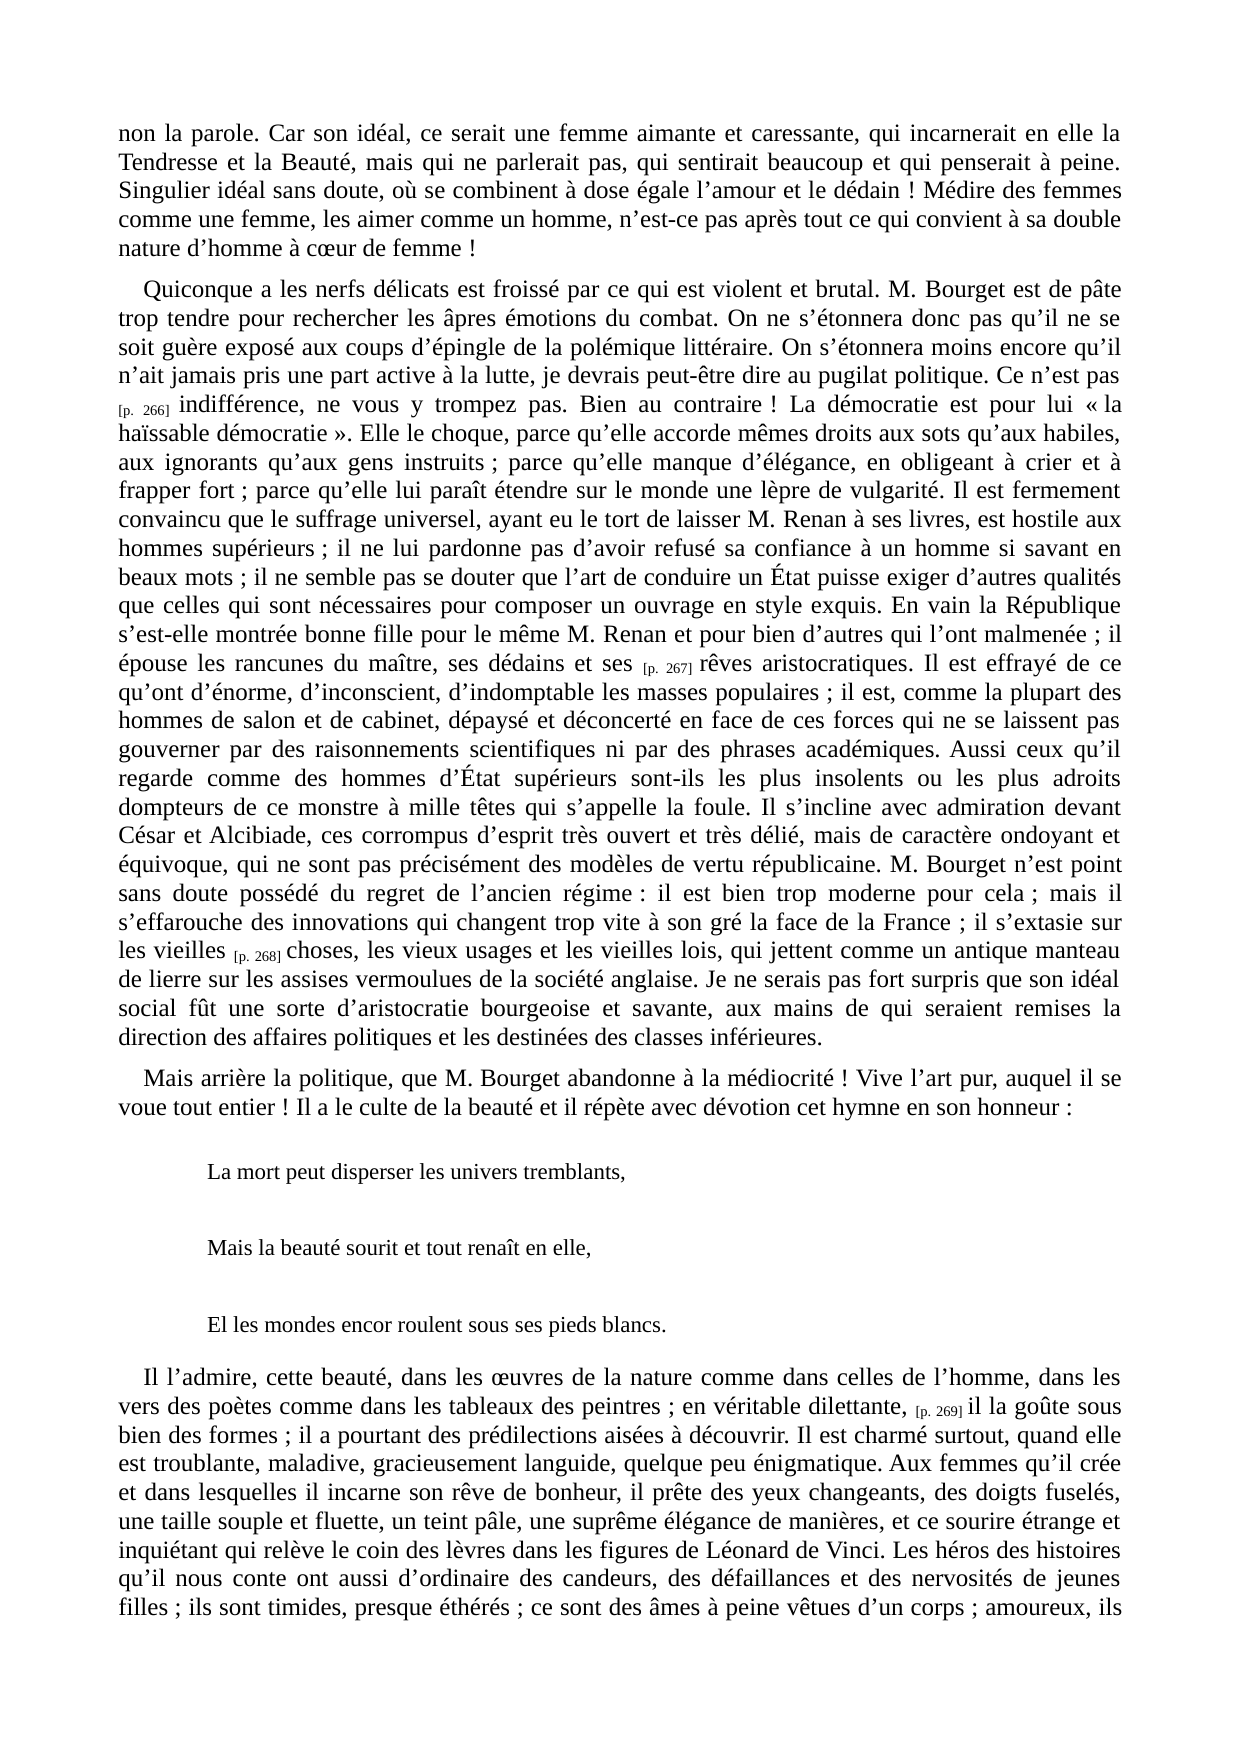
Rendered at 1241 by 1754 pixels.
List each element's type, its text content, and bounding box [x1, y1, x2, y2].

text Il l’admire, cette beauté, dans les œuvres de la nature comme dans celles de l’homme, dans les vers des poètes comme dans les tableaux des peintres ; en véritable dilettante, [p. 269] il la goûte sous bien des formes ; il a pourtant des prédilections aisées à découvrir. Il est charmé surtout, quand elle est troublante, maladive, gracieusement languide, quelque peu énigmatique. Aux femmes qu’il crée et dans lesquelles il incarne son rêve de bonheur, il prête des yeux changeants, des doigts fuselés, une taille souple et fluette, un teint pâle, une suprême élégance de manières, et ce sourire étrange et inquiétant qui relève le coin des lèvres dans les figures de Léonard de Vinci. Les héros des histoires qu’il nous conte ont aussi d’ordinaire des candeurs, des défaillances et des nervosités de jeunes filles ; ils sont timides, presque éthérés ; ce sont des âmes à peine vêtues d’un corps ; amoureux, ils [118, 1362, 1122, 1621]
text La mort peut disperser les univers tremblants, [207, 1158, 1122, 1184]
text non la parole. Car son idéal, ce serait une femme aimante et caressante, qui incarnerait en elle la Tendresse et la Beauté, mais qui ne parlerait pas, qui sentirait beaucoup et qui penserait à peine. Singulier idéal sans doute, où se combinent à dose égale l’amour et le dédain ! Médire des femmes comme une femme, les aimer comme un homme, n’est-ce pas après tout ce qui convient à sa double nature d’homme à cœur de femme ! [118, 118, 1122, 262]
text El les mondes encor roulent sous ses pieds blancs. [207, 1311, 1122, 1337]
text Mais la beauté sourit et tout renaît en elle, [207, 1234, 1122, 1261]
text Quiconque a les nerfs délicats est froissé par ce qui est violent et brutal. M. Bourget est de pâte trop tendre pour rechercher les âpres émotions du combat. On ne s’étonnera donc pas qu’il ne se soit guère exposé aux coups d’épingle de la polémique littéraire. On s’étonnera moins encore qu’il n’ait jamais pris une part active à la lutte, je devrais peut-être dire au pugilat politique. Ce n’est pas [p. 266] indifférence, ne vous y trompez pas. Bien au contraire ! La démocratie est pour lui « la haïssable démocratie ». Elle le choque, parce qu’elle accorde mêmes droits aux sots qu’aux habiles, aux ignorants qu’aux gens instruits ; parce qu’elle manque d’élégance, en obligeant à crier et à frapper fort ; parce qu’elle lui paraît étendre sur le monde une lèpre de vulgarité. Il est fermement convaincu que le suffrage universel, ayant eu le tort de laisser M. Renan à ses livres, est hostile aux hommes supérieurs ; il ne lui pardonne pas d’avoir refusé sa confiance à un homme si savant en beaux mots ; il ne semble pas se douter que l’art de conduire un État puisse exiger d’autres qualités que celles qui sont nécessaires pour composer un ouvrage en style exquis. En vain la République s’est-elle montrée bonne fille pour le même M. Renan et pour bien d’autres qui l’ont malmenée ; il épouse les rancunes du maître, ses dédains et ses [p. 267] rêves aristocratiques. Il est effrayé de ce qu’ont d’énorme, d’inconscient, d’indomptable les masses populaires ; il est, comme la plupart des hommes de salon et de cabinet, dépaysé et déconcerté en face de ces forces qui ne se laissent pas gouverner par des raisonnements scientifiques ni par des phrases académiques. Aussi ceux qu’il regarde comme des hommes d’État supérieurs sont-ils les plus insolents ou les plus adroits dompteurs de ce monstre à mille têtes qui s’appelle la foule. Il s’incline avec admiration devant César et Alcibiade, ces corrompus d’esprit très ouvert et très délié, mais de caractère ondoyant et équivoque, qui ne sont pas précisément des modèles de vertu républicaine. M. Bourget n’est point sans doute possédé du regret de l’ancien régime : il est bien trop moderne pour cela ; mais il s’effarouche des innovations qui changent trop vite à son gré la face de la France ; il s’extasie sur les vieilles [p. 268] choses, les vieux usages et les vieilles lois, qui jettent comme un antique manteau de lierre sur les assises vermoulues de la société anglaise. Je ne serais pas fort surpris que son idéal social fût une sorte d’aristocratie bourgeoise et savante, aux mains de qui seraient remises la direction des affaires politiques et les destinées des classes inférieures. [118, 274, 1122, 1051]
text Mais arrière la politique, que M. Bourget abandonne à la médiocrité ! Vive l’art pur, auquel il se voue tout entier ! Il a le culte de la beauté et il répète avec dévotion cet hymne en son honneur : [118, 1063, 1122, 1121]
